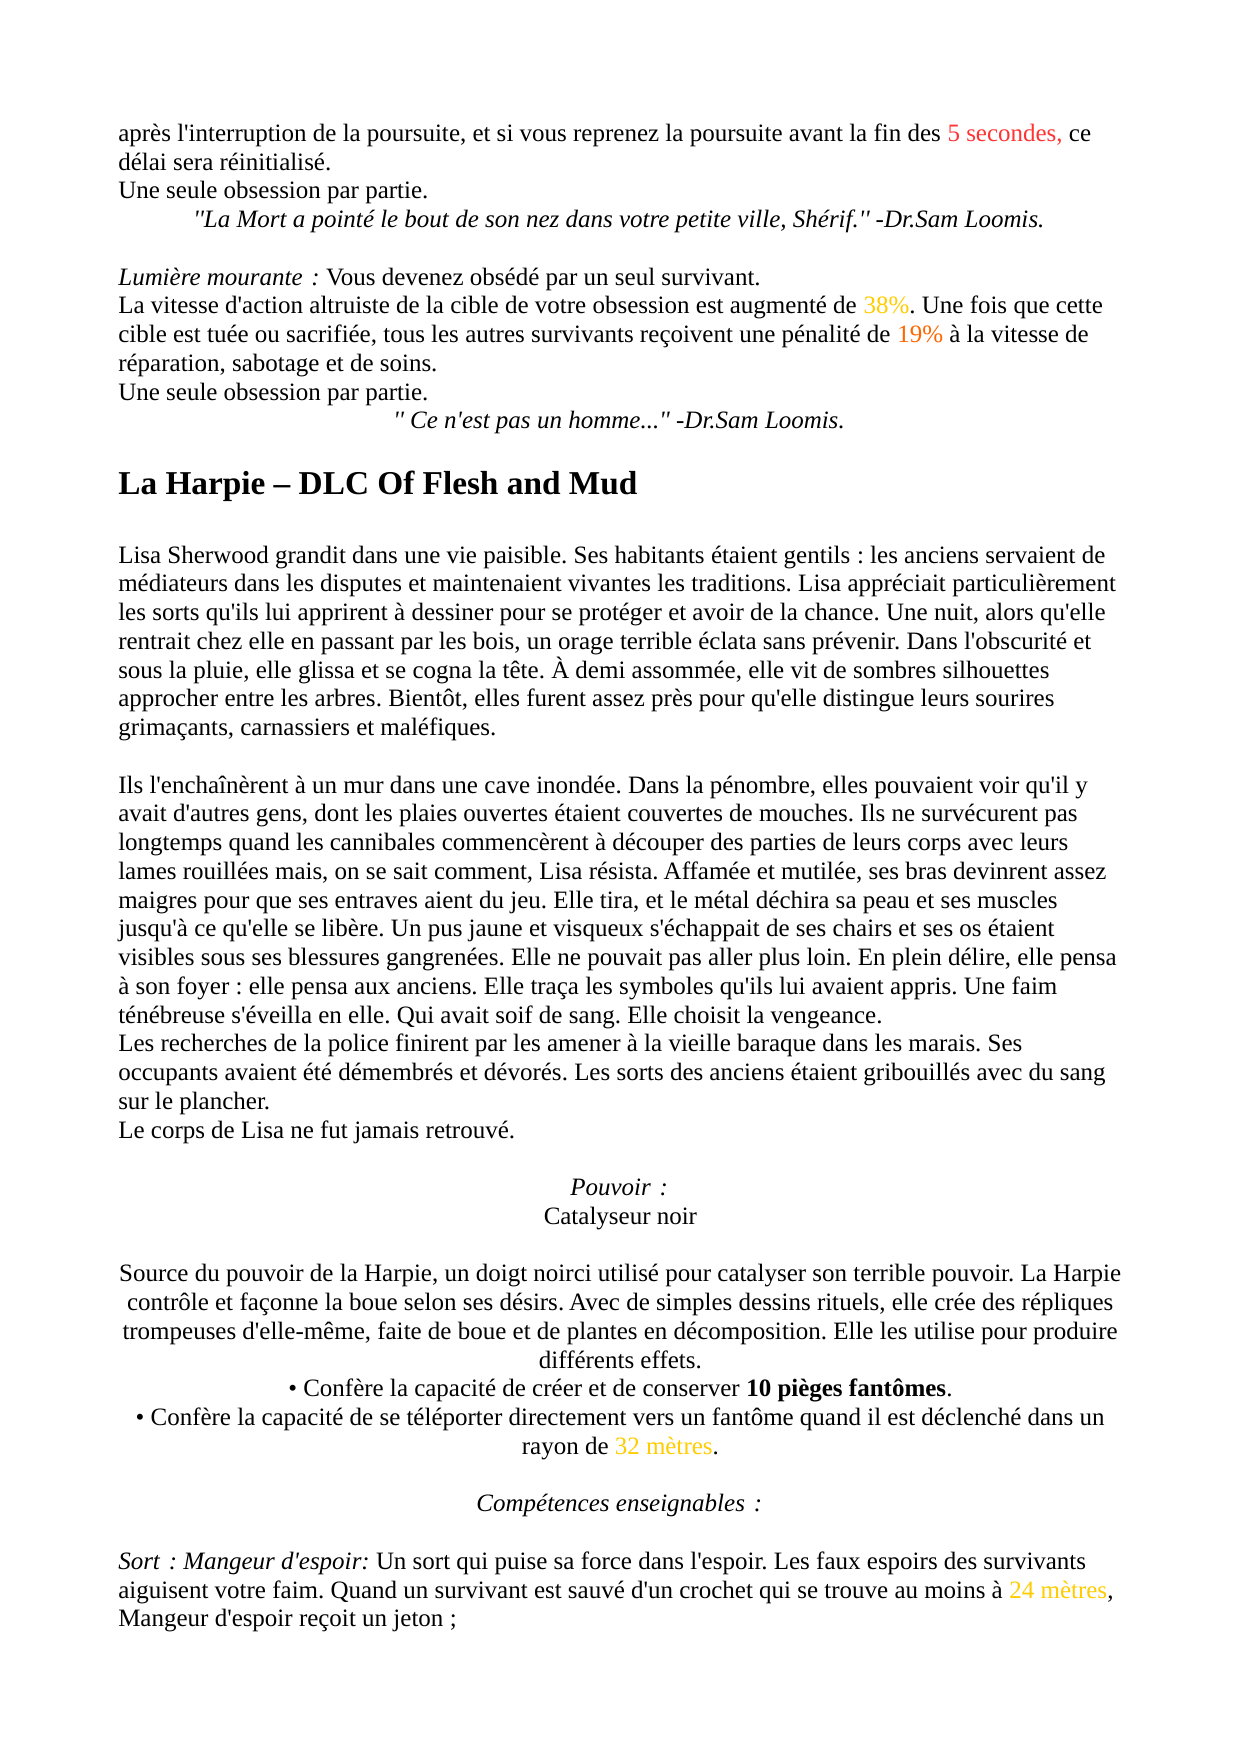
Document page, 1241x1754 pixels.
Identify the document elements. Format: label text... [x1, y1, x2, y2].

text Compétences enseignables : [118, 1488, 1122, 1517]
text Le corps de Lisa ne fut jamais retrouvé. [118, 1115, 1122, 1143]
text Catalyseur noir [118, 1201, 1122, 1230]
text La Harpie – DLC Of Flesh and Mud [118, 463, 1122, 501]
text Une seule obsession par partie. [118, 176, 1122, 204]
text La vitesse d'action altruiste de la cible de votre obsession est augmenté de 38%. Une fois que cette cible est tuée ou sacrifiée, tous les autres survivants reçoivent une pénalité de 19% à la vitesse de réparation, sabotage et de soins. [118, 291, 1122, 377]
text • Confère la capacité de créer et de conserver 10 pièges fantômes. [118, 1373, 1122, 1402]
text Ils l'enchaînèrent à un mur dans une cave inondée. Dans la pénombre, elles pouvaient voir qu'il y avait d'autres gens, dont les plaies ouvertes étaient couvertes de mouches. Ils ne survécurent pas longtemps quand les cannibales commencèrent à découper des parties de leurs corps avec leurs lames rouillées mais, on se sait comment, Lisa résista. Affamée et mutilée, ses bras devinrent assez maigres pour que ses entraves aient du jeu. Elle tira, et le métal déchira sa peau et ses muscles jusqu'à ce qu'elle se libère. Un pus jaune et visqueux s'échappait de ses chairs et ses os étaient visibles sous ses blessures gangrenées. Elle ne pouvait pas aller plus loin. En plein délire, elle pensa à son foyer : elle pensa aux anciens. Elle traça les symboles qu'ils lui avaient appris. Une faim ténébreuse s'éveilla en elle. Qui avait soif de sang. Elle choisit la vengeance. [118, 770, 1122, 1028]
text Une seule obsession par partie. [118, 377, 1122, 406]
text Lumière mourante : Vous devenez obsédé par un seul survivant. [118, 262, 1122, 291]
text Sort : Mangeur d'espoir: Un sort qui puise sa force dans l'espoir. Les faux espoirs des survivants aiguisent votre faim. Quand un survivant est sauvé d'un crochet qui se trouve au moins à 24 mètres, Mangeur d'espoir reçoit un jeton ; [118, 1546, 1122, 1632]
text '' Ce n'est pas un homme...'' -Dr.Sam Loomis. [118, 406, 1122, 434]
text Lisa Sherwood grandit dans une vie paisible. Ses habitants étaient gentils : les anciens servaient de médiateurs dans les disputes et maintenaient vivantes les traditions. Lisa appréciait particulièrement les sorts qu'ils lui apprirent à dessiner pour se protéger et avoir de la chance. Une nuit, alors qu'elle rentrait chez elle en passant par les bois, un orage terrible éclata sans prévenir. Dans l'obscurité et sous la pluie, elle glissa et se cogna la tête. À demi assommée, elle vit de sombres silhouettes approcher entre les arbres. Bientôt, elles furent assez près pour qu'elle distingue leurs sourires grimaçants, carnassiers et maléfiques. [118, 540, 1122, 741]
text • Confère la capacité de se téléporter directement vers un fantôme quand il est déclenché dans un rayon de 32 mètres. [118, 1402, 1122, 1460]
text Les recherches de la police finirent par les amener à la vieille baraque dans les marais. Ses occupants avaient été démembrés et dévorés. Les sorts des anciens étaient gribouillés avec du sang sur le plancher. [118, 1028, 1122, 1115]
text ''La Mort a pointé le bout de son nez dans votre petite ville, Shérif.'' -Dr.Sam Loomis. [118, 204, 1122, 233]
text Source du pouvoir de la Harpie, un doigt noirci utilisé pour catalyser son terrible pouvoir. La Harpie contrôle et façonne la boue selon ses désirs. Avec de simples dessins rituels, elle crée des répliques trompeuses d'elle-même, faite de boue et de plantes en décomposition. Elle les utilise pour produire différents effets. [118, 1258, 1122, 1373]
text après l'interruption de la poursuite, et si vous reprenez la poursuite avant la fin des 5 secondes, ce délai sera réinitialisé. [118, 118, 1122, 176]
text Pouvoir : [118, 1172, 1122, 1201]
